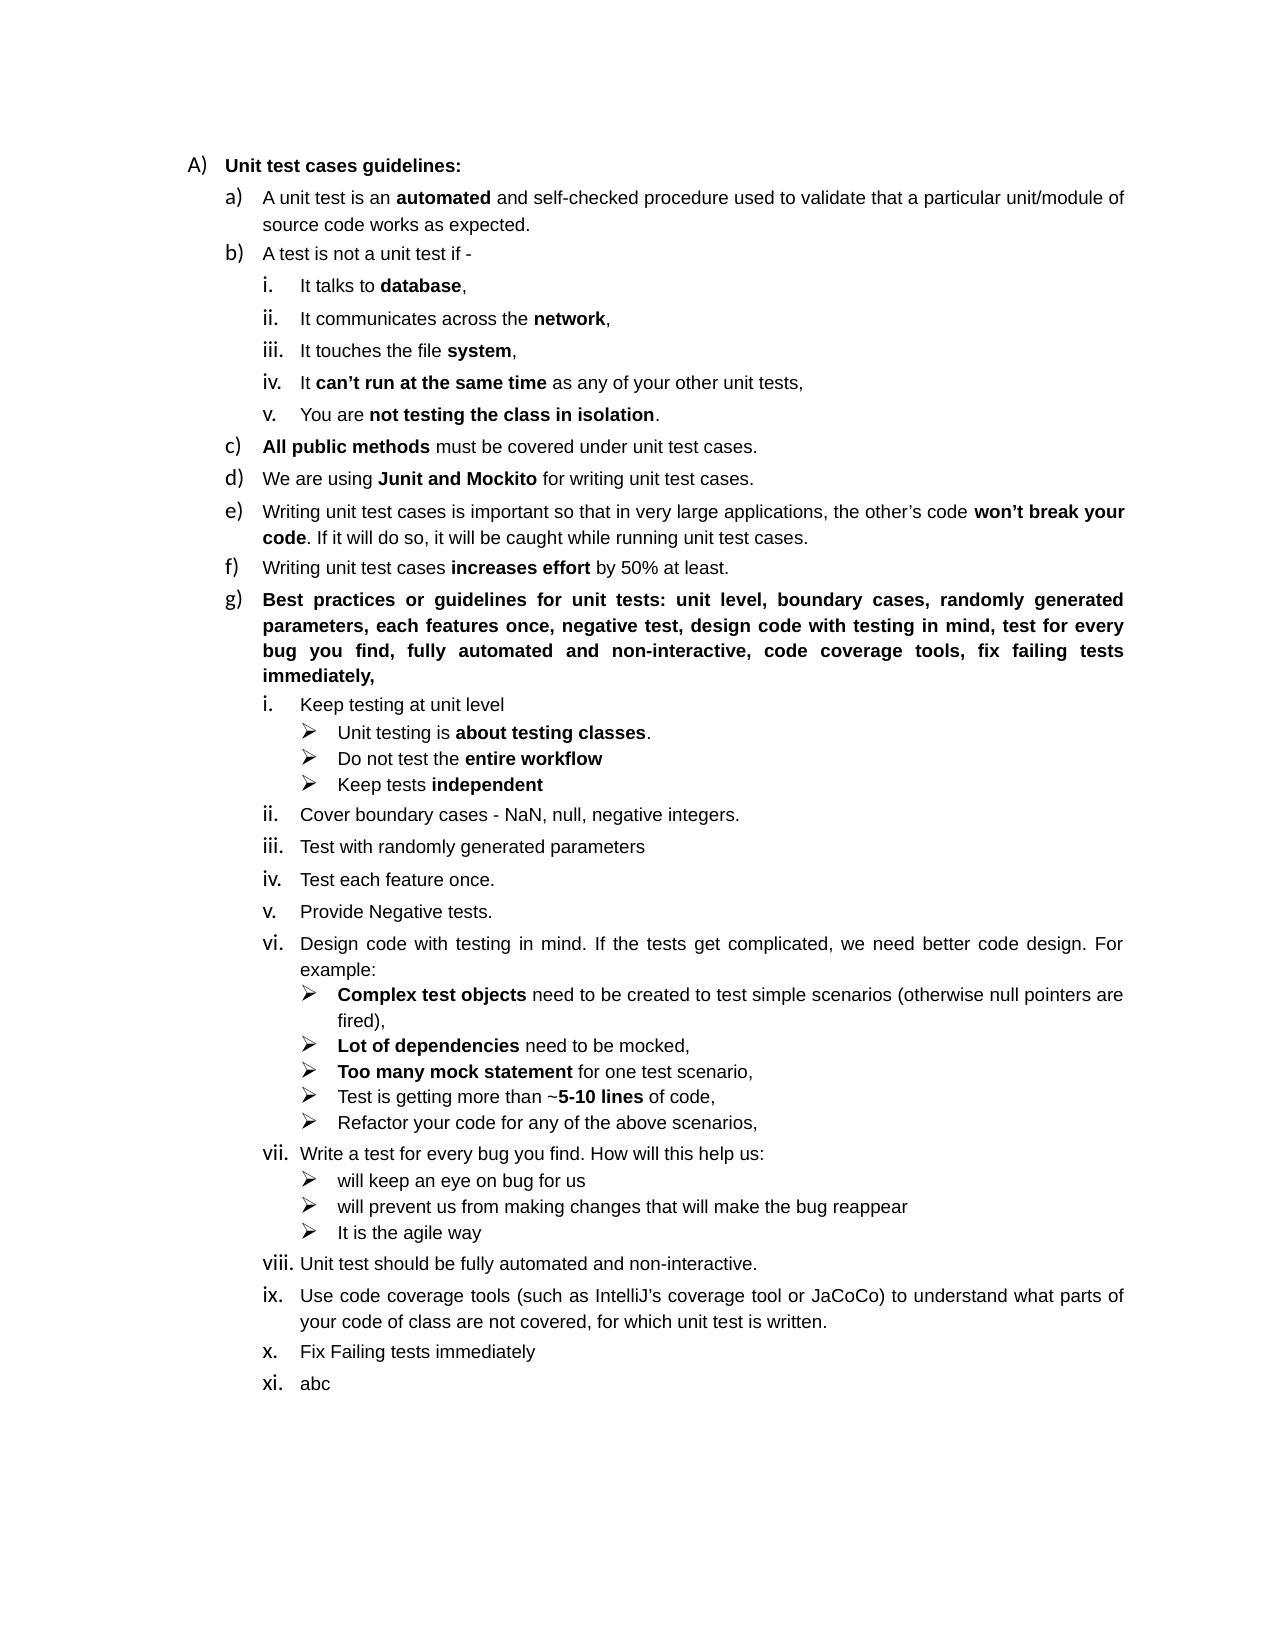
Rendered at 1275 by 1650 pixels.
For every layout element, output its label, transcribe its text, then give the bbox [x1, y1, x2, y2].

list You are not testing the class in isolation. [262, 399, 1125, 427]
list It can’t run at the same time as any of your other unit tests, [262, 367, 1125, 395]
list Lot of dependencies need to be mocked, [300, 1034, 1125, 1057]
list Do not test the entire workflow [300, 748, 1125, 770]
list Best practices or guidelines for unit tests: unit level, boundary cases, randomly generated parameters, each features once, negative test, design code with testing in mind, test for every bug you find, fully automated and non-interactive, code coverage tools, fix failing tests immediately, [225, 584, 1125, 686]
list It is the agile way [300, 1222, 1125, 1244]
list Fix Failing tests immediately [262, 1336, 1125, 1364]
list will prevent us from making changes that will make the bug reappear [300, 1196, 1125, 1218]
list Design code with testing in mind. If the tests get complicated, we need better code design. For example: [262, 928, 1125, 981]
list Refactor your code for any of the above scenarios, [300, 1112, 1125, 1134]
list Use code coverage tools (such as IntelliJ’s coverage tool or JaCoCo) to understand what parts of your code of class are not covered, for which unit test is written. [262, 1280, 1125, 1333]
list It talks to database, [262, 270, 1125, 298]
list All public methods must be covered under unit test cases. [225, 431, 1125, 459]
list abc [262, 1368, 1125, 1396]
list Writing unit test cases is important so that in very large applications, the other’s code won’t break your code. If it will do so, it will be caught while running unit test cases. [225, 496, 1125, 548]
list Test with randomly generated parameters [262, 831, 1125, 859]
list Writing unit test cases increases effort by 50% at least. [225, 552, 1125, 580]
list Cover boundary cases - NaN, null, negative integers. [262, 799, 1125, 827]
list Keep tests independent [300, 773, 1125, 796]
list Provide Negative tests. [262, 896, 1125, 924]
list will keep an eye on bug for us [300, 1170, 1125, 1193]
list Unit test should be fully automated and non-interactive. [262, 1248, 1125, 1276]
list It touches the file system, [262, 335, 1125, 363]
list Test each feature once. [262, 864, 1125, 892]
list We are using Junit and Mockito for writing unit test cases. [225, 463, 1125, 492]
list Complex test objects need to be created to test simple scenarios (otherwise null pointers are fired), [300, 984, 1125, 1031]
list Too many mock statement for one test scenario, [300, 1060, 1125, 1083]
list Keep testing at unit level [262, 689, 1125, 718]
list It communicates across the network, [262, 303, 1125, 331]
list Test is getting more than ~5-10 lines of code, [300, 1086, 1125, 1109]
list Unit test cases guidelines: [187, 150, 1125, 178]
list A unit test is an automated and self-checked procedure used to validate that a particular unit/module of source code works as expected. [225, 182, 1125, 235]
list A test is not a unit test if - [225, 238, 1125, 266]
list Unit testing is about testing classes. [300, 722, 1125, 744]
list Write a test for every bug you find. How will this help us: [262, 1138, 1125, 1166]
